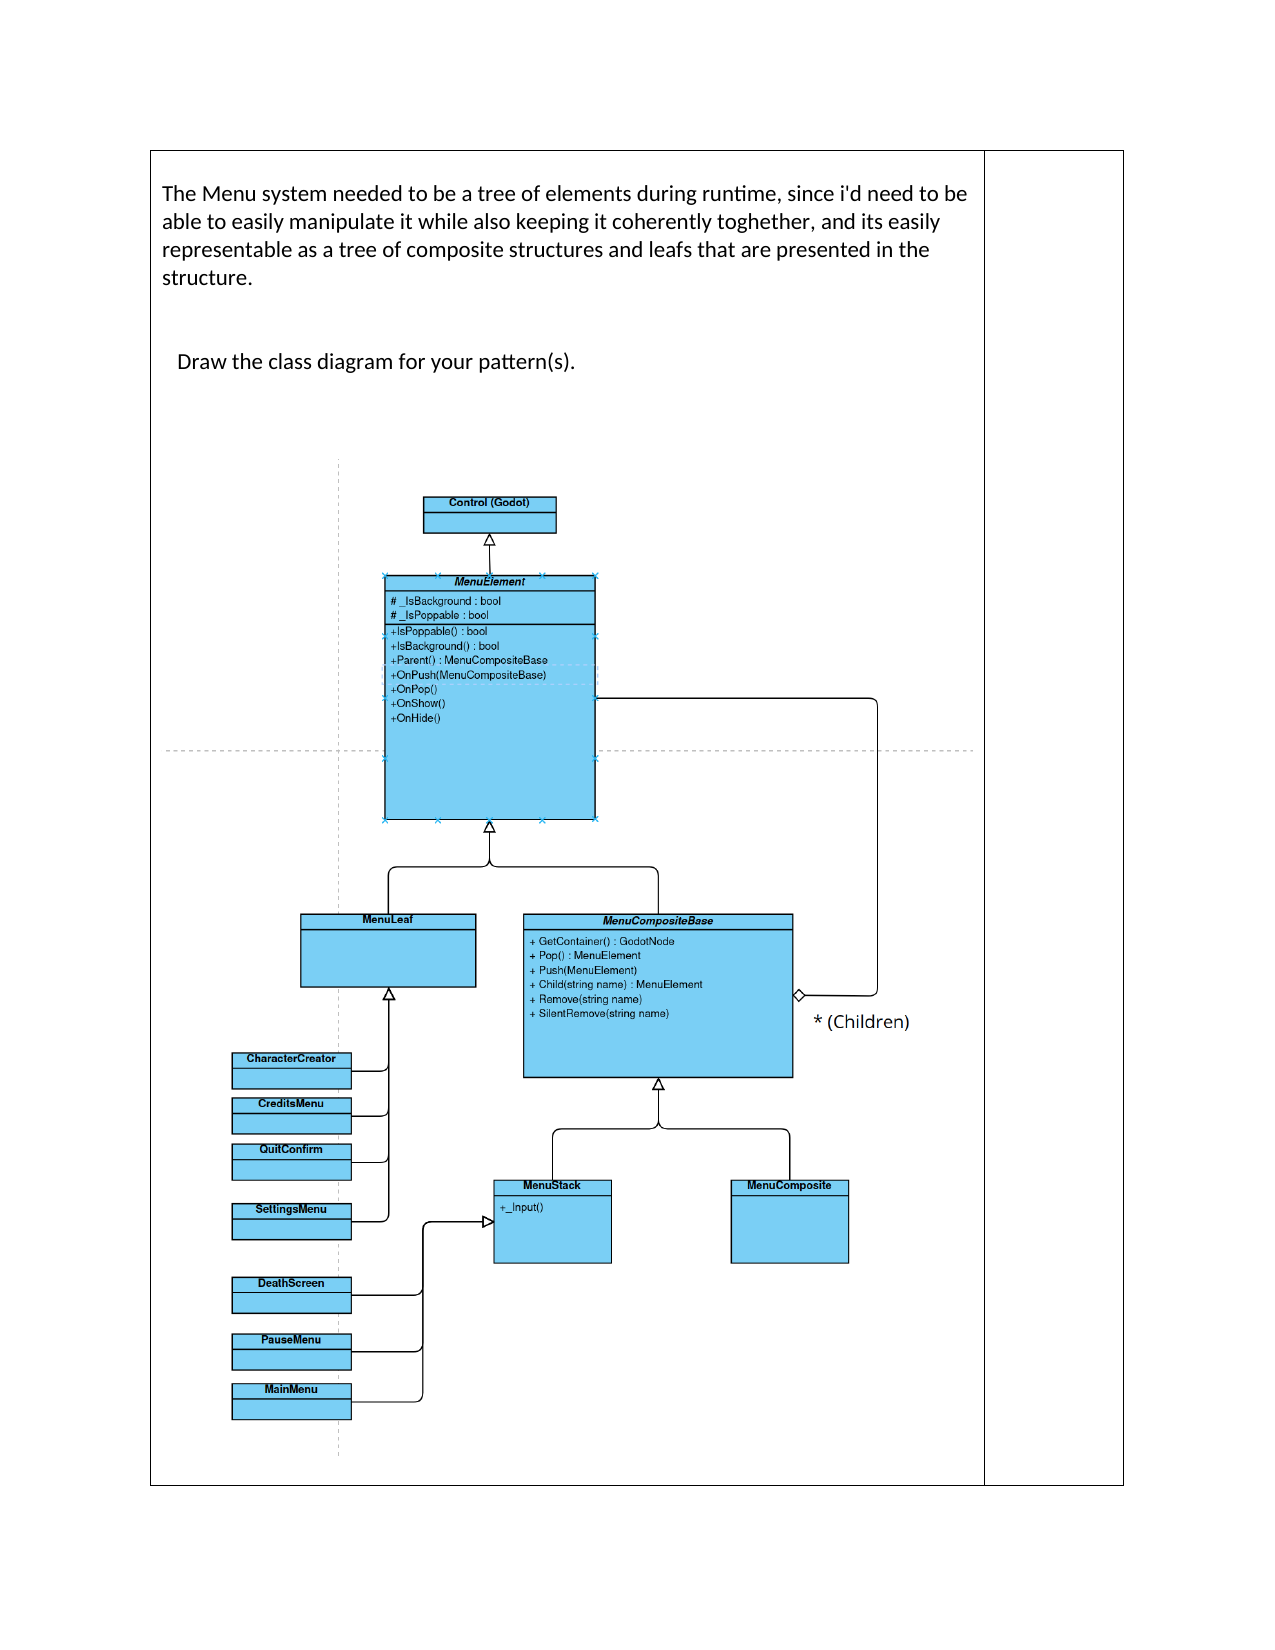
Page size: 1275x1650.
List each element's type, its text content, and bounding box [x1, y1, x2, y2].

table_cell [985, 151, 1123, 1485]
table_cell The Menu system needed to be a tree of elements during runtime, since i'd need to be able to easily manipulate it while also keeping it coherently toghether, and its easily representable as a tree of composite structures and leafs that are presented in the structure. Draw the class diagram for your pattern(s). [151, 151, 984, 1485]
picture [161, 459, 973, 1457]
